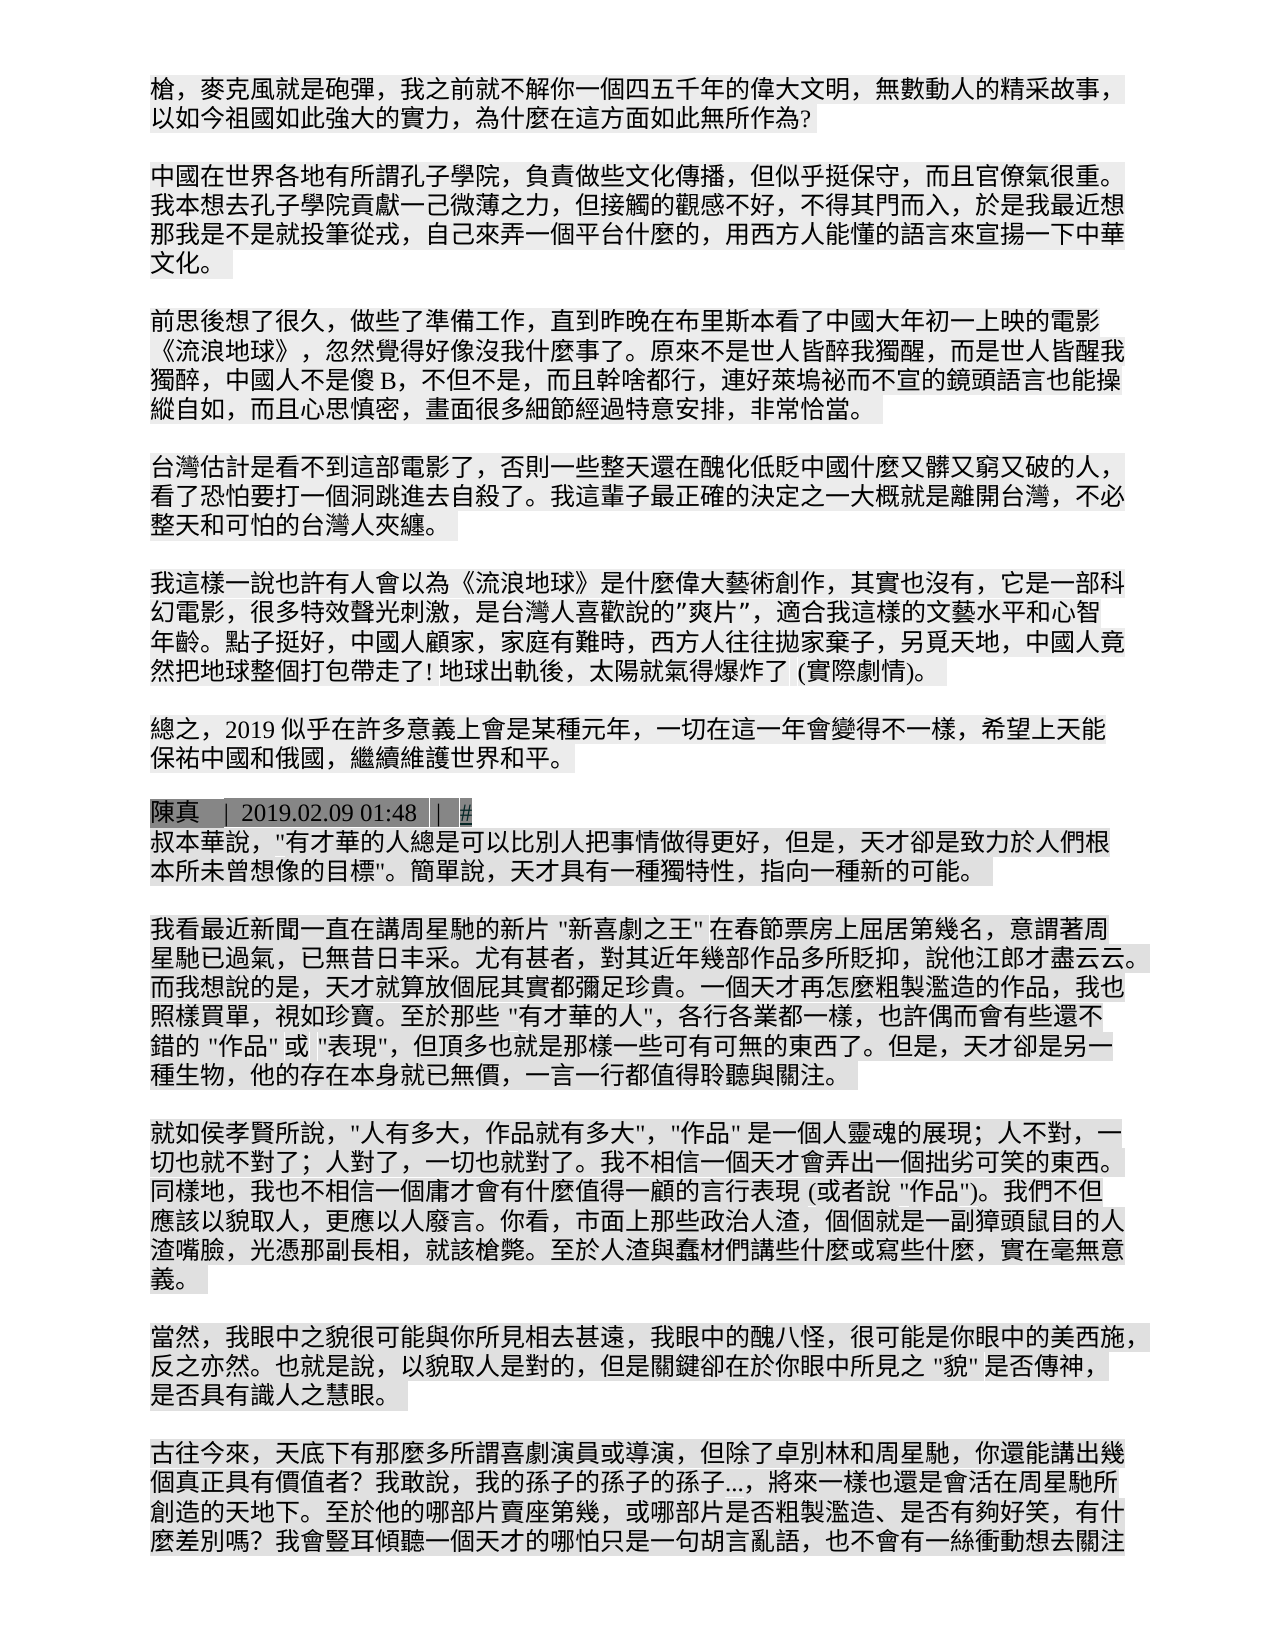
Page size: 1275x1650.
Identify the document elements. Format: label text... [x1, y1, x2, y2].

text 陳真 | 2019.02.09 01:48 | # [150, 798, 1125, 828]
text 這幾個月，經常反覆想著這麼一件事，在這年頭，小至個人大至國家，比起拳頭，話語權才是真正生存的關鍵。誰能在話語權上占了席位，誰才能活。就算一個小小個人，每個人也該對自己有一番說法，而不是凡事被動地讓別人為所欲為地定義你的人生。生活在澳洲，這樣的感覺特別強烈。我經常看到在這裡生活工作的華人同胞，特別是台灣年輕一代，面對西方人，好像成了啞吧，成了一隻乖順完全不會吠叫的狗，任其上下其手隨意欺壓。私下卻又是另一番光景，各種牢騷抱怨和同胞之間的勾心鬥角令人眼花撩亂。面對同胞我常感無奈，我心裡總覺得你們要是把這些精力哪怕花個百分之十在讓自己變成一個理直氣壯，不卑不亢的人，你還會如此窩囊地活嗎? 一個國家或一個民族或許也是一樣，軍事和經濟也許至關重要，但終究你得有塊黑板，對著聽眾說你自己的故事，講你的夢，否則永遠得淪為買票的、聽講的。這時代，鏡頭就是槍，麥克風就是砲彈，我之前就不解你一個四五千年的偉大文明，無數動人的精采故事，以如今祖國如此強大的實力，為什麼在這方面如此無所作為? 中國在世界各地有所謂孔子學院，負責做些文化傳播，但似乎挺保守，而且官僚氣很重。我本想去孔子學院貢獻一己微薄之力，但接觸的觀感不好，不得其門而入，於是我最近想那我是不是就投筆從戎，自己來弄一個平台什麼的，用西方人能懂的語言來宣揚一下中華文化。 前思後想了很久，做些了準備工作，直到昨晚在布里斯本看了中國大年初一上映的電影《流浪地球》，忽然覺得好像沒我什麼事了。原來不是世人皆醉我獨醒，而是世人皆醒我獨醉，中國人不是傻B，不但不是，而且幹啥都行，連好萊塢祕而不宣的鏡頭語言也能操縱自如，而且心思慎密，畫面很多細節經過特意安排，非常恰當。 台灣估計是看不到這部電影了，否則一些整天還在醜化低貶中國什麼又髒又窮又破的人，看了恐怕要打一個洞跳進去自殺了。我這輩子最正確的決定之一大概就是離開台灣，不必整天和可怕的台灣人夾纏。 我這樣一說也許有人會以為《流浪地球》是什麼偉大藝術創作，其實也沒有，它是一部科幻電影，很多特效聲光刺激，是台灣人喜歡說的”爽片”，適合我這樣的文藝水平和心智年齡。點子挺好，中國人顧家，家庭有難時，西方人往往拋家棄子，另覓天地，中國人竟然把地球整個打包帶走了! 地球出軌後，太陽就氣得爆炸了 (實際劇情)。 總之，2019 似乎在許多意義上會是某種元年，一切在這一年會變得不一樣，希望上天能保祐中國和俄國，繼續維護世界和平。 [150, 75, 1125, 773]
text 叔本華說，"有才華的人總是可以比別人把事情做得更好，但是，天才卻是致力於人們根本所未曾想像的目標"。簡單說，天才具有一種獨特性，指向一種新的可能。 我看最近新聞一直在講周星馳的新片 "新喜劇之王" 在春節票房上屈居第幾名，意謂著周星馳已過氣，已無昔日丰采。尤有甚者，對其近年幾部作品多所貶抑，說他江郎才盡云云。而我想說的是，天才就算放個屁其實都彌足珍貴。一個天才再怎麼粗製濫造的作品，我也照樣買單，視如珍寶。至於那些 "有才華的人"，各行各業都一樣，也許偶而會有些還不錯的 "作品" 或 "表現"，但頂多也就是那樣一些可有可無的東西了。但是，天才卻是另一種生物，他的存在本身就已無價，一言一行都值得聆聽與關注。 就如侯孝賢所說，"人有多大，作品就有多大"，"作品" 是一個人靈魂的展現；人不對，一切也就不對了；人對了，一切也就對了。我不相信一個天才會弄出一個拙劣可笑的東西。同樣地，我也不相信一個庸才會有什麼值得一顧的言行表現 (或者說 "作品")。我們不但應該以貌取人，更應以人廢言。你看，市面上那些政治人渣，個個就是一副獐頭鼠目的人渣嘴臉，光憑那副長相，就該槍斃。至於人渣與蠢材們講些什麼或寫些什麼，實在毫無意義。 當然，我眼中之貌很可能與你所見相去甚遠，我眼中的醜八怪，很可能是你眼中的美西施，反之亦然。也就是說，以貌取人是對的，但是關鍵卻在於你眼中所見之 "貌" 是否傳神，是否具有識人之慧眼。 古往今來，天底下有那麼多所謂喜劇演員或導演，但除了卓別林和周星馳，你還能講出幾個真正具有價值者？我敢說，我的孫子的孫子的孫子...，將來一樣也還是會活在周星馳所創造的天地下。至於他的哪部片賣座第幾，或哪部片是否粗製濫造、是否有夠好笑，有什麼差別嗎？我會豎耳傾聽一個天才的哪怕只是一句胡言亂語，也不會有一絲衝動想去關注一個 "有才華的人" 的鉅著，更不用說市面上放眼所見四處皆是的庸才所製造之氾濫成災的垃圾了。 事實上，我並不認為周星馳的偉大名號之前應該加上 "喜劇" 二字，難道他的偉大只是因為好笑？倘若不好笑，作品便失去價值？(我倒是覺得他始終有夠好笑) 我給三歲小女看的第一部電影就是周星馳的 "長江七號"，她看得哭得一把眼淚一把鼻涕。特別是當周小迪的爸爸死掉時，她更是哭得比劇中人還傷心。我每次看周星馳也常受感動。一種所謂喜劇，如果不會引人熱淚，光是耍滑稽，有何意義？我並不是很喜歡卓別林，也許那是因為他的電影就是少了一點感情。 最近買了兩個叉燒包給小孩吃，順便教她唱周星馳的 "上海灘賭聖" 裏的叉燒包之歌： https://www.youtube.com/watch?v=5pZgZh4XlJQ 我還跟她說，如果有人問妳周星馳是誰，妳就說 "他是我把拔的偶像"。 底下這歌是 "新喜劇之王" 的主題曲--"疾風"，原唱是陳百強。台灣人大概不知道誰是陳百強，但他卻是我年少歲月所熟知的一位英年早逝的傳奇歌星，一個多愁善感抑鬱寡歡的悲劇人物。從小唱他和許冠傑的歌長大 (例如 "喝采")，驟然聽到底下這歌，感觸之深，難以言喻。 陳百強唱的粵語 "疾風"： https://www.youtube.com/watch?v=Dd717bJuqyg 原唱：陳百強 作詞：卡龍 作曲：Sager Bacharach Roberts 編曲：Andy Bautista 問野風踏遍幾多長路 方可見到理想都？ 踏破多少波浪和荒土 至能含笑地停步？ 風卻沒理起始終 它只知發力去衝 從未多過問亦從沒關心 路長和浪濤洶湧 風呀 讓我一起去衝 不分春秋與夏與冬 無論多遠近 願懷著天真 披清風 默默去衝 啊…… 如內心有夢便全力追蹤 不須計哪天才可終 啊…… 如內心有夢便全力追蹤 好比天空疾勁野風 ---------------------- 疾風少女唱的普通話 "疾風"： https://www.youtube.com/watch?v=iRVDd5FUDY8 演唱：疾風少女（李子璇/王菊/劉人語/高穎浠/戚硯迪/呂小雨/陳芳語） 編曲：Chris Babida 原作詞：林振強 改編詞：翟劍 像一陣狂風 划過天空 吹遍南北和西東 玩世不恭 與眾更不同 只想全力往前衝 風啊 帶著我一起衝 衝過每個春夏秋冬 縱然多艱難也始終從容 任憑浪濤多洶湧 風啊 帶著我一起衝 衝過每個烈日寒冬 無論走多遠 不忘記初衷 跟著風 勇敢去衝 啊 啊 啊 啊 你有你光榮 我做我的夢 就算痛 也帶著笑容 啊 啊 啊 啊 我願帶著夢 乘風上高空 終有一天 擁抱彩虹 像一陣狂風 掠過山峰 去向大海的盡頭 衝破所有禁錮和牢籠 才能看得見晴空 風啊 帶著我一起衝 衝過每個春夏秋冬 縱然多艱難也始終從容 任憑浪濤多洶湧 風啊 帶著我一起衝 衝過每個春夏秋冬 無論走多遠 不忘記初衷 跟著風 勇敢去衝 啊 啊 啊 啊 你有你光榮 我做我的夢 就算痛 也帶著笑容 啊 啊 啊 啊 我願帶著夢 乘風上高空 終有一天 擁抱彩虹 [150, 828, 1125, 1556]
